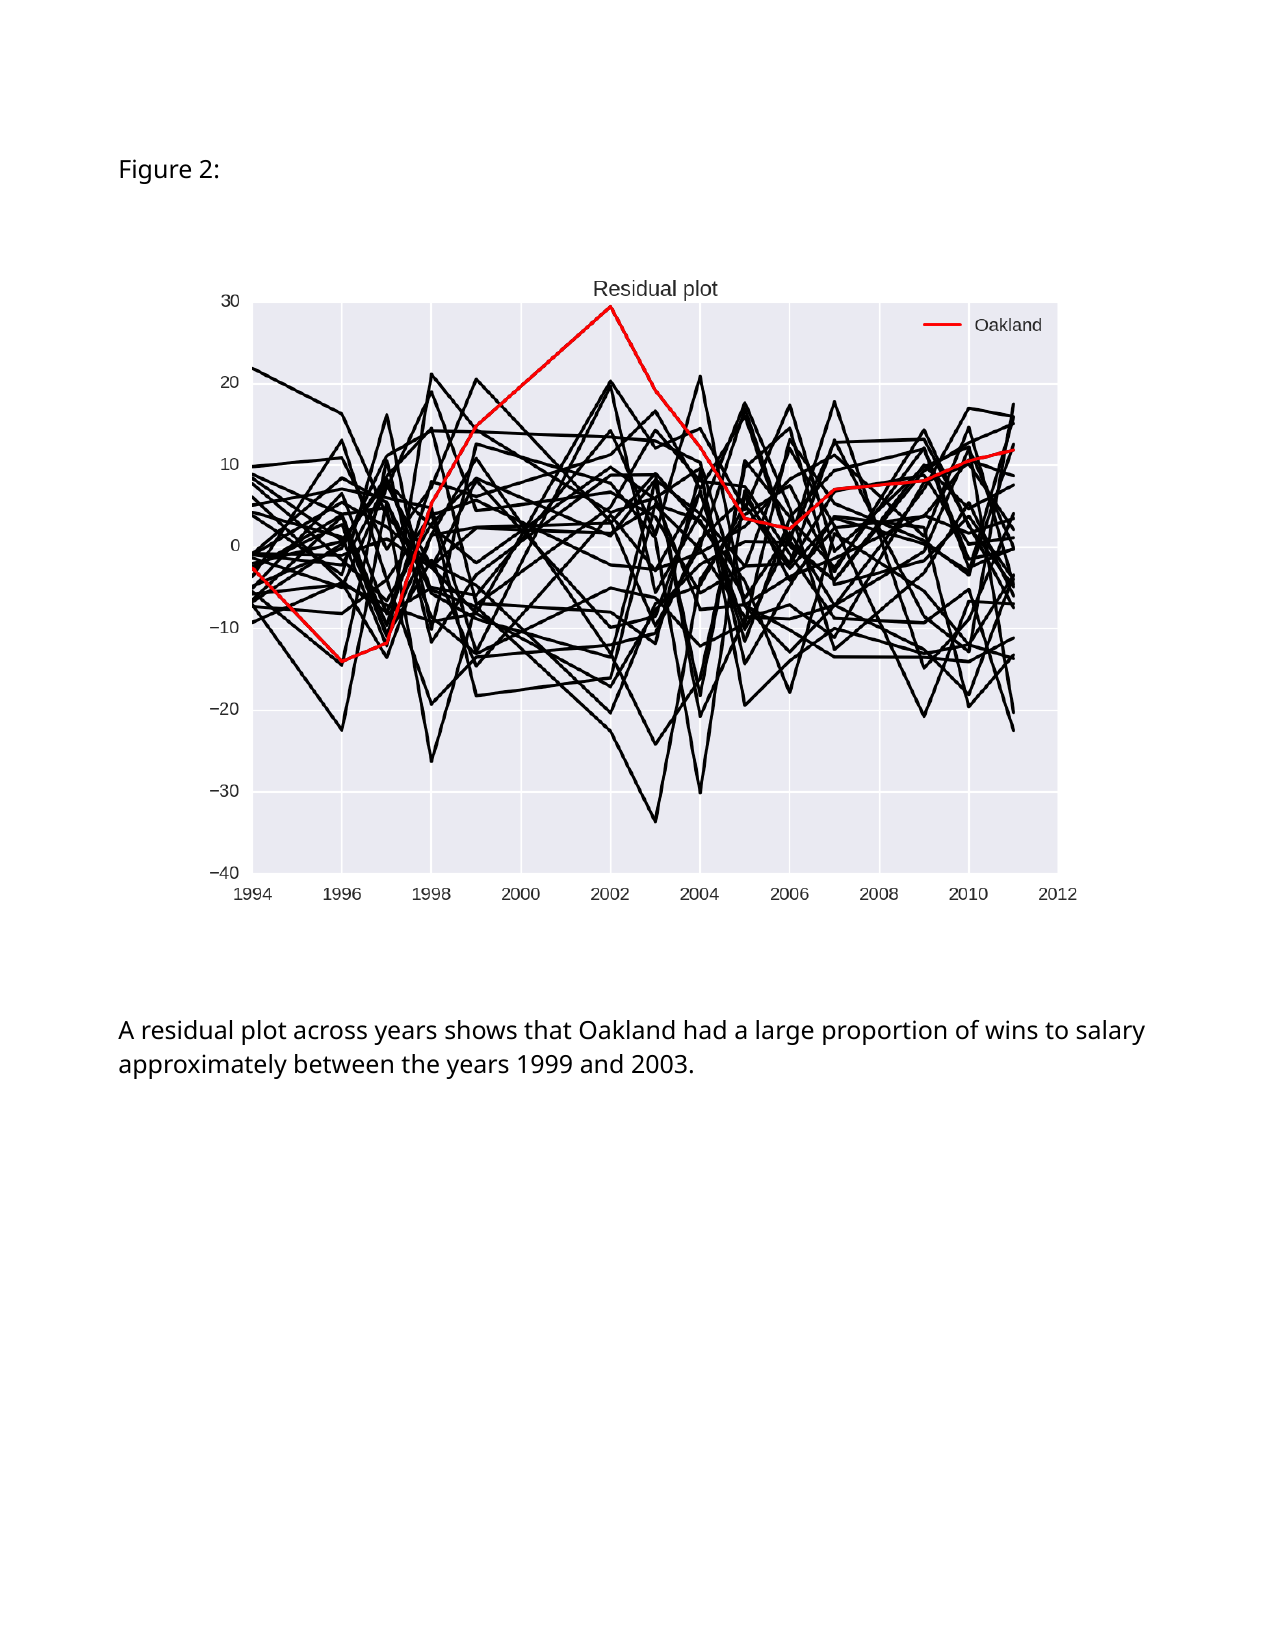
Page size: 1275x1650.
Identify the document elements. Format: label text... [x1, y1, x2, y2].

text Figure 2: [118, 152, 1157, 186]
picture [122, 230, 1162, 945]
text A residual plot across years shows that Oakland had a large proportion of wins to salary approximately between the years 1999 and 2003. [118, 1013, 1157, 1081]
